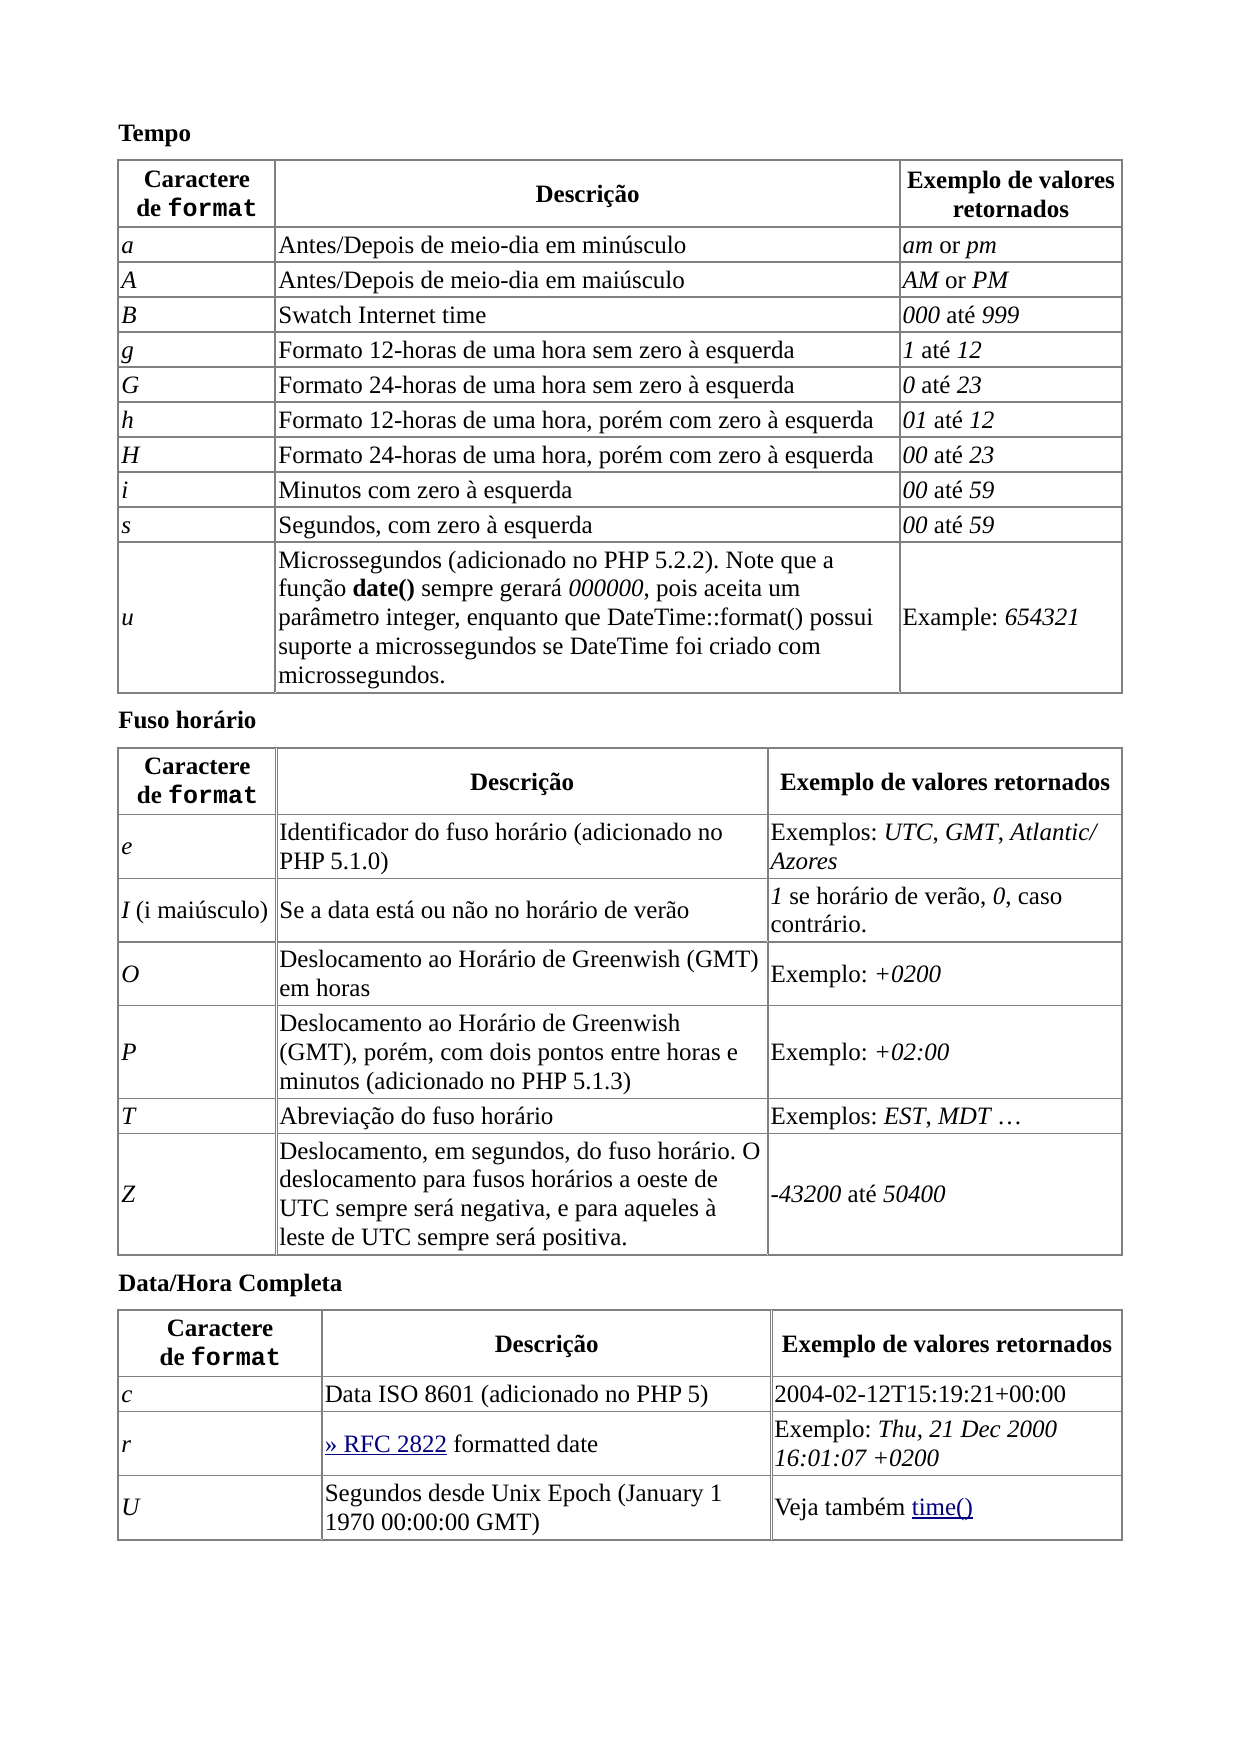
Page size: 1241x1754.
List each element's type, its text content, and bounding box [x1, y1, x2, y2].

table_header Exemplo de valores retornados [901, 161, 1121, 226]
table_header Exemplo de valores retornados [773, 1311, 1121, 1376]
table_cell B [119, 298, 274, 331]
table_cell u [119, 543, 274, 691]
table_cell 00 até 59 [901, 508, 1121, 541]
table_cell 1 se horário de verão, 0, caso contrário. [769, 879, 1121, 941]
table_cell Identificador do fuso horário (adicionado no PHP 5.1.0) [278, 815, 767, 877]
table_cell Microssegundos (adicionado no PHP 5.2.2). Note que a função date() sempre gerará 000000, pois aceita um parâmetro integer, enquanto que DateTime::format() possui suporte a microssegundos se DateTime foi criado com microssegundos. [276, 543, 899, 691]
table_cell am or pm [901, 228, 1121, 261]
table_cell Swatch Internet time [276, 298, 899, 331]
table_header Caractere de format [119, 749, 275, 814]
table_cell -43200 até 50400 [769, 1134, 1121, 1254]
table_header Descrição [323, 1311, 770, 1376]
table_cell H [119, 438, 274, 471]
table_cell Exemplos: EST, MDT … [769, 1099, 1121, 1132]
table_cell Se a data está ou não no horário de verão [278, 879, 767, 941]
table_cell P [119, 1006, 275, 1097]
table_cell Veja também time() [773, 1476, 1121, 1538]
table_cell 2004-02-12T15:19:21+00:00 [773, 1377, 1121, 1411]
table_cell Data ISO 8601 (adicionado no PHP 5) [323, 1377, 770, 1411]
table_cell a [119, 228, 274, 261]
table_header Descrição [278, 749, 767, 814]
table_cell Abreviação do fuso horário [278, 1099, 767, 1132]
table_cell I (i maiúsculo) [119, 879, 275, 941]
table_cell 1 até 12 [901, 333, 1121, 366]
table_cell Formato 12-horas de uma hora, porém com zero à esquerda [276, 403, 899, 436]
subtitle Tempo [118, 118, 1122, 147]
table_cell Formato 12-horas de uma hora sem zero à esquerda [276, 333, 899, 366]
table_cell g [119, 333, 274, 366]
table_cell Antes/Depois de meio-dia em minúsculo [276, 228, 899, 261]
table_cell » RFC 2822 formatted date [323, 1412, 770, 1475]
table_header Exemplo de valores retornados [769, 749, 1121, 814]
table_cell Formato 24-horas de uma hora, porém com zero à esquerda [276, 438, 899, 471]
table_cell Example: 654321 [901, 543, 1121, 691]
table_cell Formato 24-horas de uma hora sem zero à esquerda [276, 368, 899, 401]
table_cell r [119, 1412, 321, 1475]
table_cell O [119, 943, 275, 1005]
table_cell Exemplo: +02:00 [769, 1006, 1121, 1097]
table_cell Exemplo: +0200 [769, 943, 1121, 1005]
table_cell G [119, 368, 274, 401]
subtitle Fuso horário [118, 705, 1122, 734]
table_cell A [119, 263, 274, 296]
table_cell Deslocamento ao Horário de Greenwish (GMT) em horas [278, 943, 767, 1005]
table_header Caractere de format [119, 1311, 321, 1376]
table_cell 00 até 59 [901, 473, 1121, 506]
table_cell Exemplos: UTC, GMT, Atlantic/Azores [769, 815, 1121, 877]
table_cell s [119, 508, 274, 541]
table_cell i [119, 473, 274, 506]
table_cell 000 até 999 [901, 298, 1121, 331]
table_cell Deslocamento, em segundos, do fuso horário. O deslocamento para fusos horários a oeste de UTC sempre será negativa, e para aqueles à leste de UTC sempre será positiva. [278, 1134, 767, 1254]
table_cell c [119, 1377, 321, 1411]
table_cell Segundos desde Unix Epoch (January 1 1970 00:00:00 GMT) [323, 1476, 770, 1538]
table_cell h [119, 403, 274, 436]
table_cell Minutos com zero à esquerda [276, 473, 899, 506]
table_cell Segundos, com zero à esquerda [276, 508, 899, 541]
table_cell Deslocamento ao Horário de Greenwish (GMT), porém, com dois pontos entre horas e minutos (adicionado no PHP 5.1.3) [278, 1006, 767, 1097]
table_cell 0 até 23 [901, 368, 1121, 401]
table_cell Antes/Depois de meio-dia em maiúsculo [276, 263, 899, 296]
table_cell 01 até 12 [901, 403, 1121, 436]
table_cell Exemplo: Thu, 21 Dec 2000 16:01:07 +0200 [773, 1412, 1121, 1475]
table_cell e [119, 815, 275, 877]
table_cell 00 até 23 [901, 438, 1121, 471]
table_cell AM or PM [901, 263, 1121, 296]
table_header Caractere de format [119, 161, 274, 226]
table_cell Z [119, 1134, 275, 1254]
table_cell T [119, 1099, 275, 1132]
table_header Descrição [276, 161, 899, 226]
table_cell U [119, 1476, 321, 1538]
subtitle Data/Hora Completa [118, 1268, 1122, 1296]
